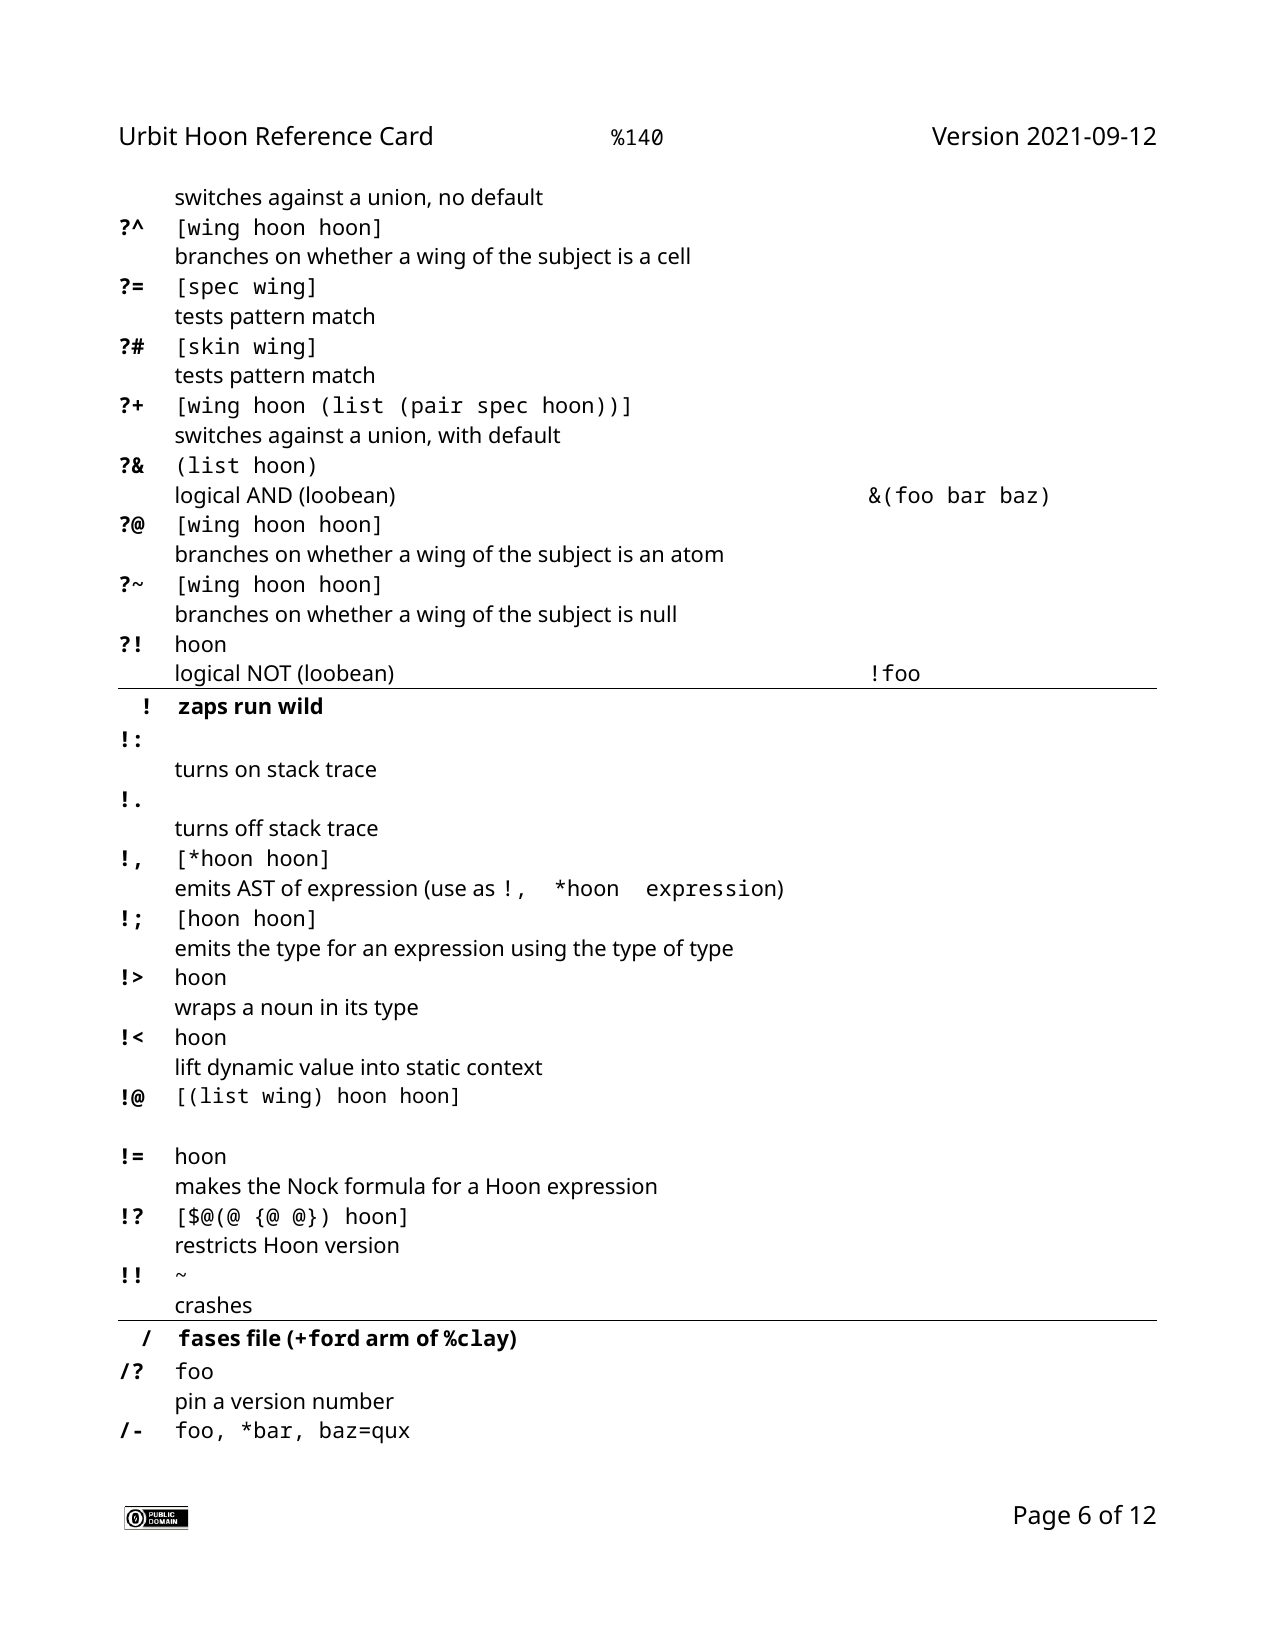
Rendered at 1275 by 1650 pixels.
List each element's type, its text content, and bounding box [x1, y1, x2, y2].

table_cell [868, 629, 1157, 658]
table_cell logical AND (loobean) [174, 480, 868, 509]
table_cell ~ [174, 1260, 1157, 1290]
table_cell switches against a union, no default [174, 182, 1157, 211]
table_cell ?& [118, 450, 174, 479]
table_cell switches against a union, with default [174, 420, 1157, 450]
table_cell [118, 1111, 174, 1141]
table_cell foo, *bar, baz=qux [174, 1415, 1157, 1445]
table_cell /- [118, 1415, 174, 1445]
table_cell !! [118, 1260, 174, 1290]
table_cell hoon [174, 629, 868, 658]
table_cell ?# [118, 331, 174, 360]
table_cell / [118, 1321, 174, 1356]
table_cell branches on whether a wing of the subject is null [174, 599, 1157, 628]
table_cell ?@ [118, 509, 174, 539]
table_cell fases file (+ford arm of %clay) [174, 1321, 1157, 1356]
table_cell [wing hoon (list (pair spec hoon))] [174, 390, 1157, 420]
table_cell !> [118, 963, 174, 992]
table_cell /? [118, 1356, 174, 1386]
table_cell emits AST of expression (use as !, *hoon expression) [174, 873, 1157, 903]
table_cell [hoon hoon] [174, 903, 1157, 933]
table_cell crashes [174, 1290, 1157, 1320]
table_cell [(list wing) hoon hoon] [174, 1082, 1157, 1111]
table_cell foo [174, 1356, 1157, 1386]
table_cell turns on stack trace [174, 754, 1157, 784]
table_cell ?= [118, 271, 174, 301]
table_cell !< [118, 1022, 174, 1052]
table_cell !? [118, 1201, 174, 1231]
table_cell &(foo bar baz) [868, 480, 1157, 509]
table_cell !; [118, 903, 174, 933]
table_cell tests pattern match [174, 360, 1157, 390]
table_cell !foo [868, 658, 1157, 688]
table_cell hoon [174, 1141, 1157, 1171]
table_cell [118, 539, 174, 569]
table_cell [868, 450, 1157, 479]
table_cell [*hoon hoon] [174, 843, 1157, 873]
table_cell [118, 241, 174, 271]
table_cell [118, 1386, 174, 1415]
table_cell pin a version number [174, 1386, 1157, 1415]
table_cell logical NOT (loobean) [174, 658, 868, 688]
table_cell lift dynamic value into static context [174, 1052, 1157, 1082]
table_cell (list hoon) [174, 450, 868, 479]
table_cell !. [118, 784, 174, 813]
table_cell [118, 182, 174, 211]
table_cell [174, 784, 1157, 813]
table_cell [wing hoon hoon] [174, 509, 1157, 539]
table_cell ?~ [118, 569, 174, 599]
table_cell hoon [174, 963, 1157, 992]
table_cell [118, 992, 174, 1022]
table_cell [skin wing] [174, 331, 1157, 360]
table_cell makes the Nock formula for a Hoon expression [174, 1171, 1157, 1201]
picture [124, 1506, 189, 1530]
table_cell [spec wing] [174, 271, 1157, 301]
table_cell [118, 1231, 174, 1260]
table_cell [118, 814, 174, 843]
table_cell [wing hoon hoon] [174, 211, 1157, 241]
table_cell [wing hoon hoon] [174, 569, 1157, 599]
table_cell [118, 873, 174, 903]
table_cell zaps run wild [174, 689, 1157, 724]
table_cell [118, 754, 174, 784]
table_cell branches on whether a wing of the subject is a cell [174, 241, 1157, 271]
table_cell [118, 1290, 174, 1320]
table_cell restricts Hoon version [174, 1231, 1157, 1260]
table_cell [118, 360, 174, 390]
table_cell [118, 658, 174, 688]
table_cell !, [118, 843, 174, 873]
table_cell != [118, 1141, 174, 1171]
table_cell wraps a noun in its type [174, 992, 1157, 1022]
table_cell [$@(@ {@ @}) hoon] [174, 1201, 1157, 1231]
table_cell [118, 933, 174, 962]
table_cell [118, 420, 174, 450]
table_cell ! [118, 689, 174, 724]
table_cell [118, 599, 174, 628]
table_cell ?^ [118, 211, 174, 241]
table_cell [118, 480, 174, 509]
table_cell turns off stack trace [174, 814, 1157, 843]
table_cell !@ [118, 1082, 174, 1111]
table_cell [118, 301, 174, 331]
table_cell hoon [174, 1022, 1157, 1052]
table_cell !: [118, 724, 174, 754]
table_cell tests pattern match [174, 301, 1157, 331]
table_cell ?+ [118, 390, 174, 420]
table_cell [118, 1052, 174, 1082]
table_cell emits the type for an expression using the type of type [174, 933, 1157, 962]
table_cell [118, 1171, 174, 1201]
table_cell branches on whether a wing of the subject is an atom [174, 539, 1157, 569]
table_cell [174, 724, 1157, 754]
table_cell ?! [118, 629, 174, 658]
table_cell [174, 1111, 1157, 1141]
